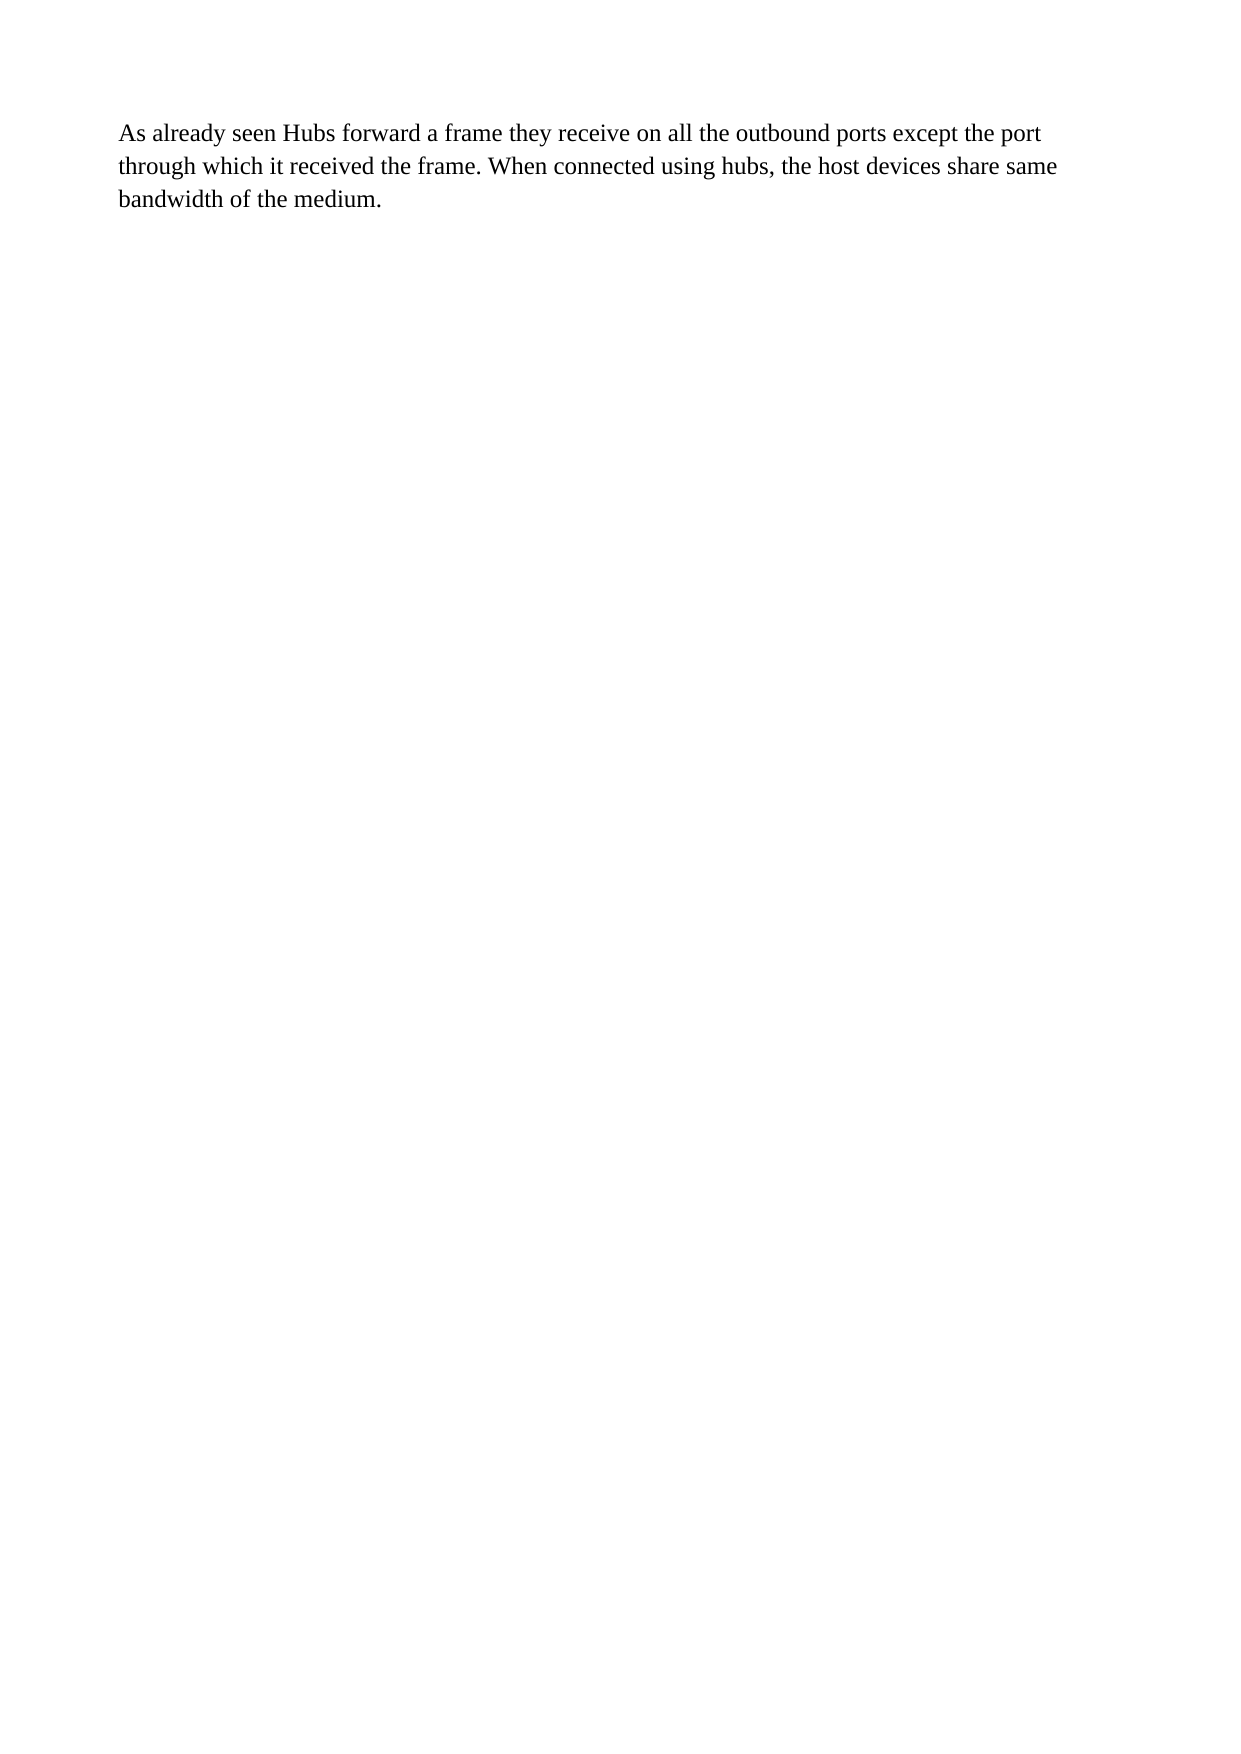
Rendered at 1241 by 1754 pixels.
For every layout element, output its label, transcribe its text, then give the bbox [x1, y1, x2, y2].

text As already seen Hubs forward a frame they receive on all the outbound ports except the port through which it received the frame. When connected using hubs, the host devices share same bandwidth of the medium. [118, 118, 1122, 213]
